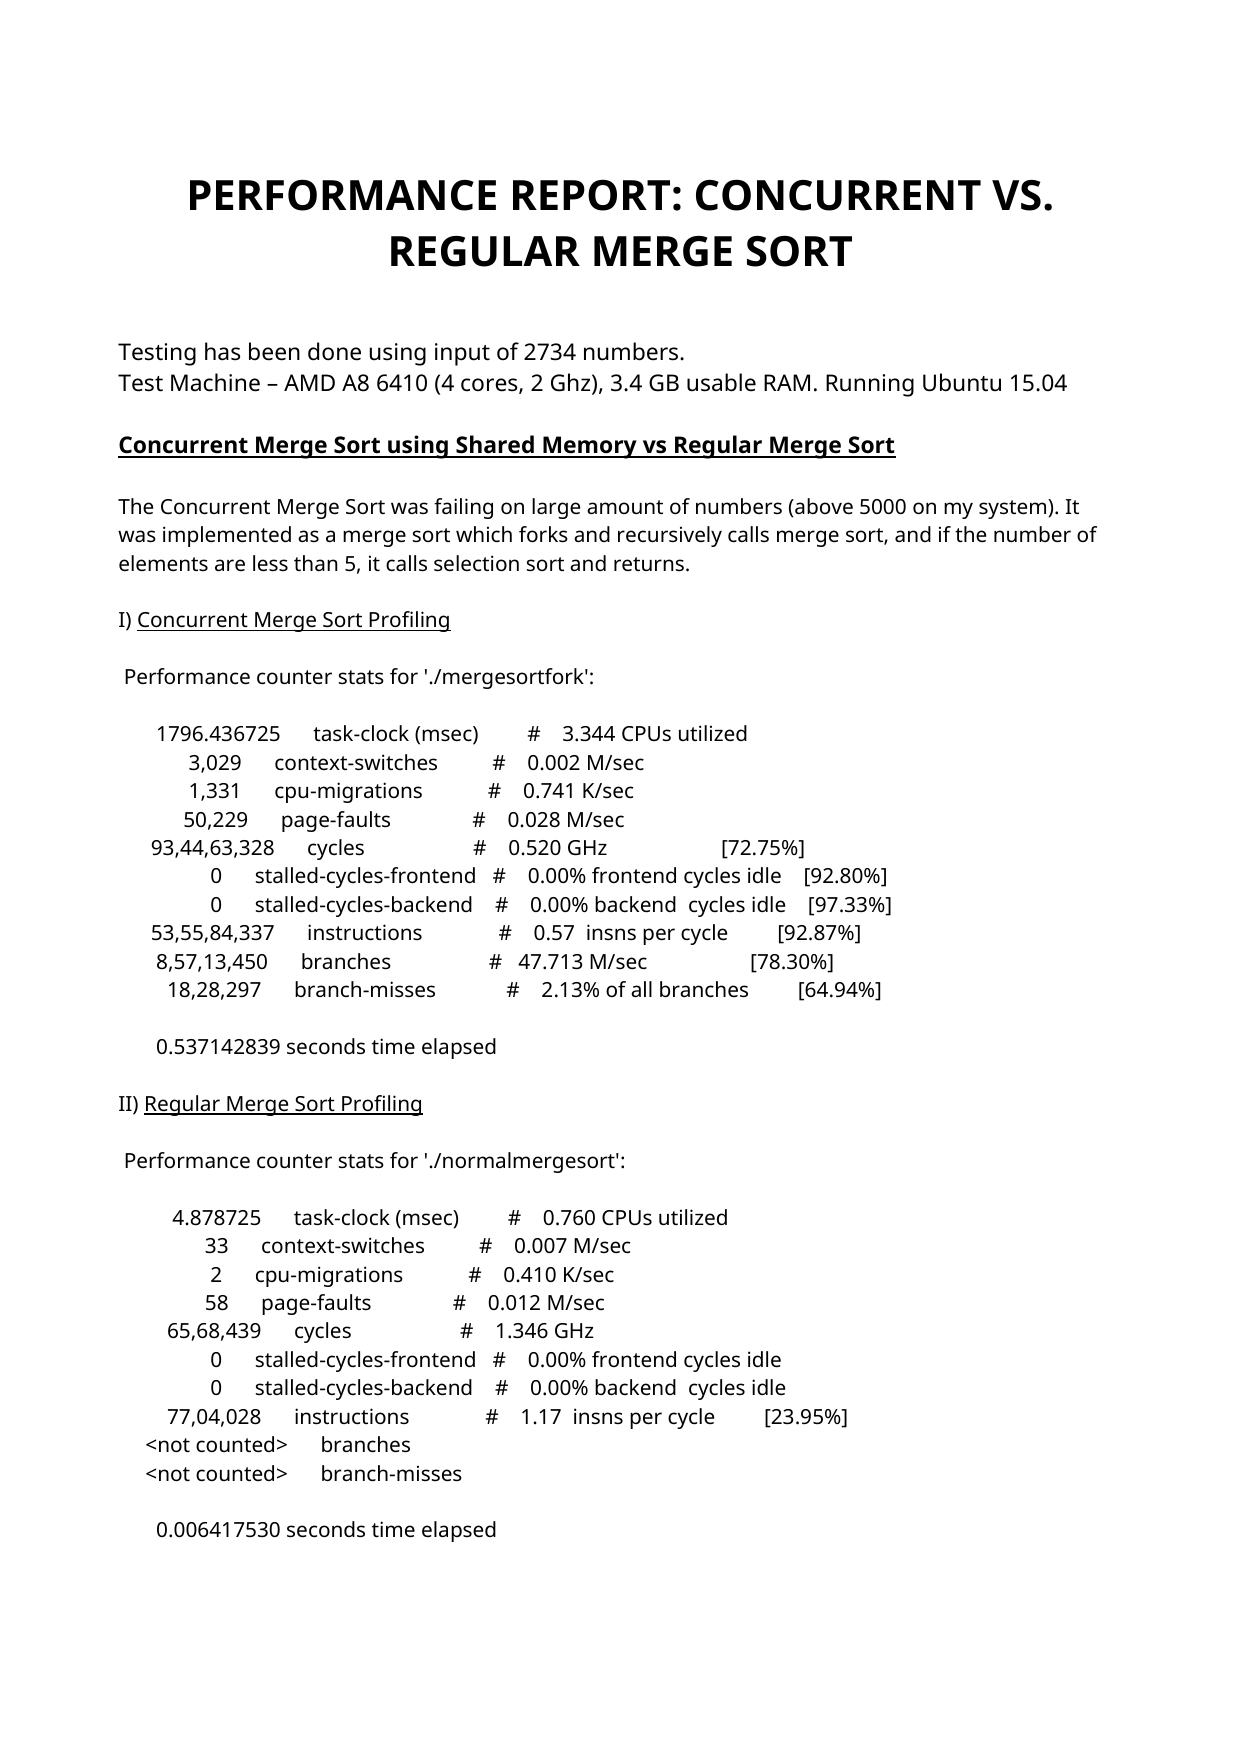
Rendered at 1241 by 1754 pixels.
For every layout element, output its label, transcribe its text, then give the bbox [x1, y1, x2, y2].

text 93,44,63,328 cycles # 0.520 GHz [72.75%] [118, 833, 1122, 862]
text 77,04,028 instructions # 1.17 insns per cycle [23.95%] [118, 1402, 1122, 1430]
text 65,68,439 cycles # 1.346 GHz [118, 1317, 1122, 1345]
text 0.537142839 seconds time elapsed [118, 1032, 1122, 1061]
text I) Concurrent Merge Sort Profiling [118, 606, 1122, 634]
text II) Regular Merge Sort Profiling [118, 1089, 1122, 1117]
text The Concurrent Merge Sort was failing on large amount of numbers (above 5000 on my system). It was implemented as a merge sort which forks and recursively calls merge sort, and if the number of elements are less than 5, it calls selection sort and returns. [118, 492, 1122, 577]
text PERFORMANCE REPORT: CONCURRENT VS. REGULAR MERGE SORT [118, 165, 1122, 279]
text 58 page-faults # 0.012 M/sec [118, 1288, 1122, 1317]
text 4.878725 task-clock (msec) # 0.760 CPUs utilized [118, 1203, 1122, 1231]
text 0 stalled-cycles-backend # 0.00% backend cycles idle [118, 1373, 1122, 1402]
text 18,28,297 branch-misses # 2.13% of all branches [64.94%] [118, 975, 1122, 1004]
text 3,029 context-switches # 0.002 M/sec [118, 748, 1122, 776]
text <not counted> branch-misses [118, 1459, 1122, 1487]
text Test Machine – AMD A8 6410 (4 cores, 2 Ghz), 3.4 GB usable RAM. Running Ubuntu 15.04 [118, 367, 1122, 398]
text 53,55,84,337 instructions # 0.57 insns per cycle [92.87%] [118, 918, 1122, 947]
text 0 stalled-cycles-backend # 0.00% backend cycles idle [97.33%] [118, 890, 1122, 918]
text 50,229 page-faults # 0.028 M/sec [118, 805, 1122, 833]
text 0 stalled-cycles-frontend # 0.00% frontend cycles idle [92.80%] [118, 862, 1122, 890]
text 33 context-switches # 0.007 M/sec [118, 1231, 1122, 1260]
text Testing has been done using input of 2734 numbers. [118, 336, 1122, 367]
text 8,57,13,450 branches # 47.713 M/sec [78.30%] [118, 947, 1122, 975]
text 1,331 cpu-migrations # 0.741 K/sec [118, 776, 1122, 805]
text Performance counter stats for './normalmergesort': [118, 1146, 1122, 1174]
text 0 stalled-cycles-frontend # 0.00% frontend cycles idle [118, 1345, 1122, 1373]
text 1796.436725 task-clock (msec) # 3.344 CPUs utilized [118, 719, 1122, 748]
text 2 cpu-migrations # 0.410 K/sec [118, 1260, 1122, 1288]
text Performance counter stats for './mergesortfork': [118, 662, 1122, 691]
text 0.006417530 seconds time elapsed [118, 1516, 1122, 1544]
text Concurrent Merge Sort using Shared Memory vs Regular Merge Sort [118, 429, 1122, 461]
text <not counted> branches [118, 1430, 1122, 1459]
